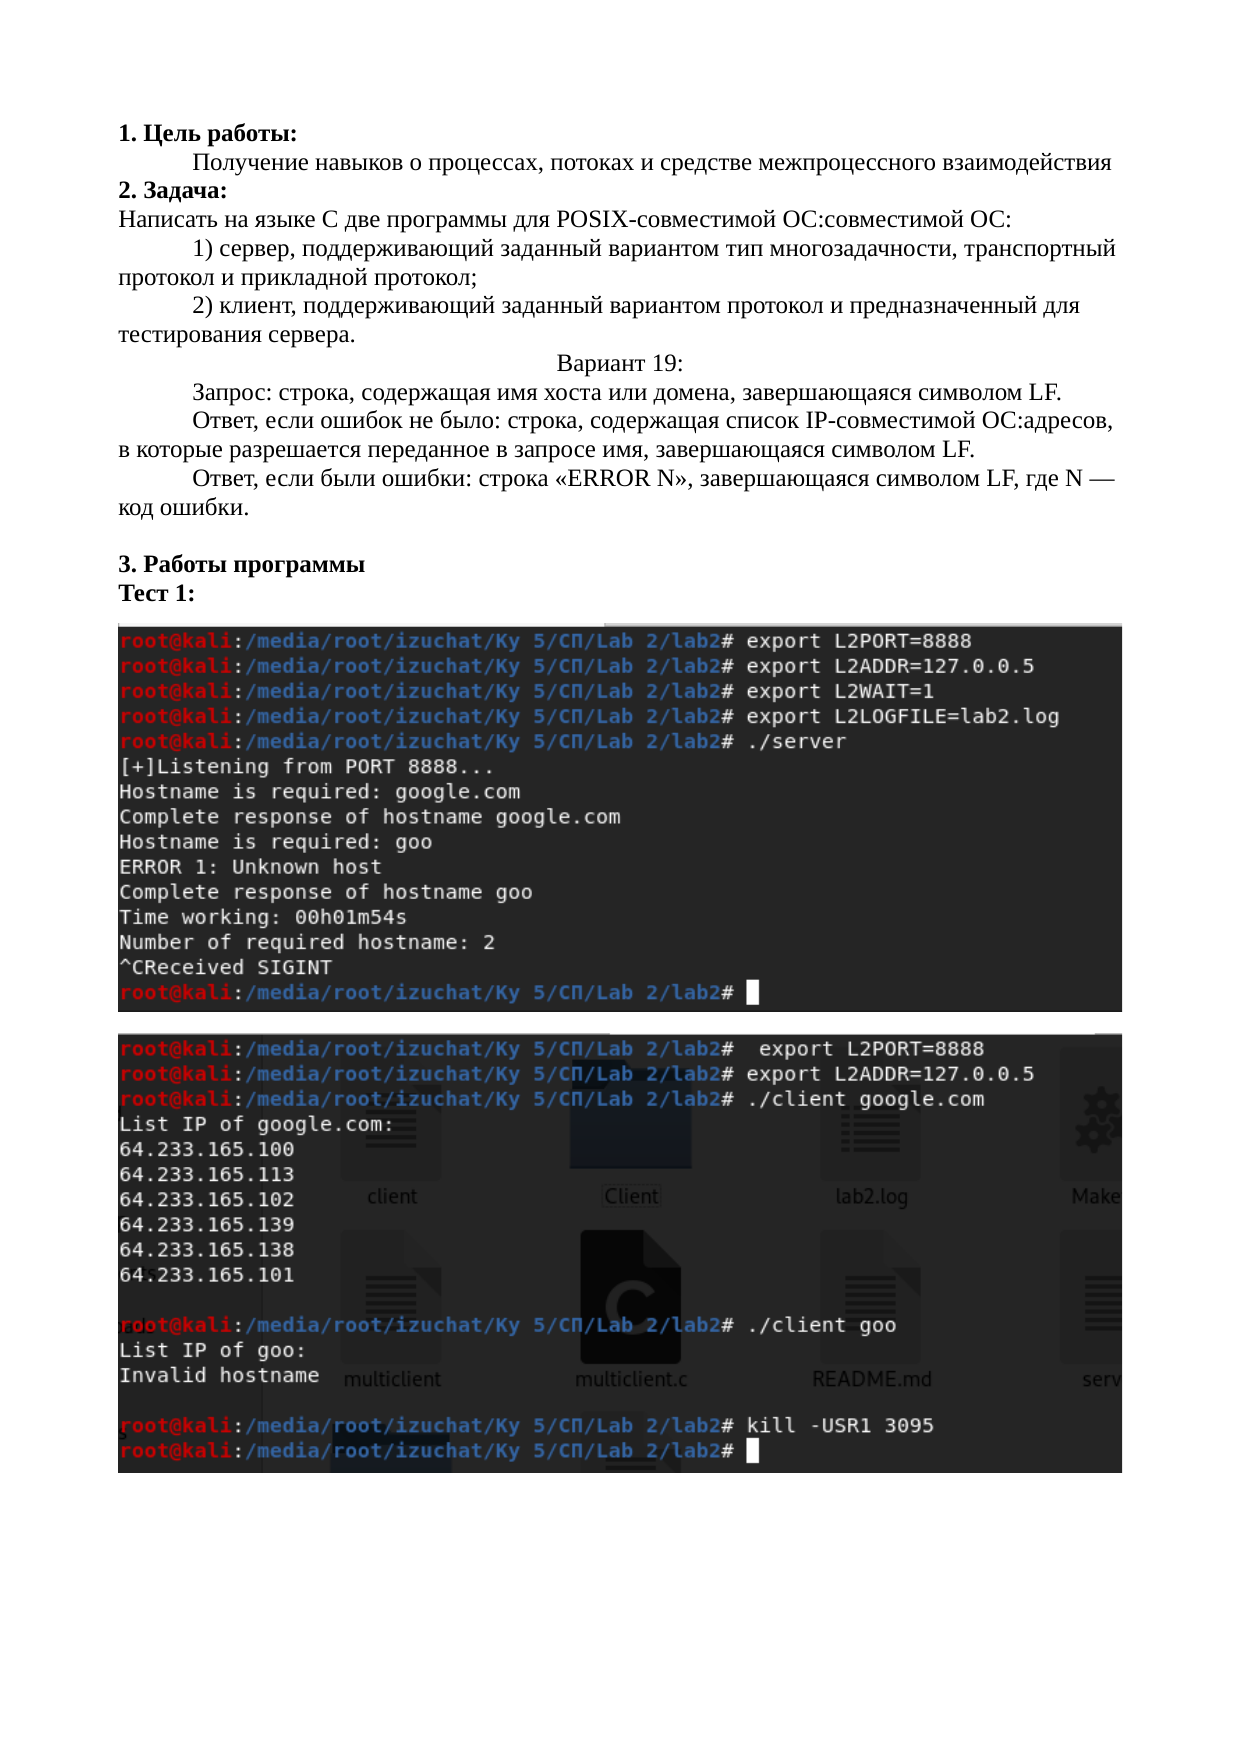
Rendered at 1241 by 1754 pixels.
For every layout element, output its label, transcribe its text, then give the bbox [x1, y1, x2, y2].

text 1. Цель работы: [118, 118, 1122, 147]
text Вариант 19: [118, 348, 1122, 377]
text 2. Задача: [118, 176, 1122, 204]
picture [118, 623, 1123, 1012]
text 1) сервер, поддерживающий заданный вариантом тип многозадачности, транспортный протокол и прикладной протокол; [118, 233, 1122, 291]
text Тест 1: [118, 578, 1122, 607]
picture [118, 1033, 1123, 1473]
text Написать на языке C две программы для POSIX-совместимой ОС:совместимой ОС: [118, 204, 1122, 233]
text 3. Работы программы [118, 549, 1122, 578]
text Получение навыков о процессах, потоках и средстве межпроцессного взаимодействия [118, 147, 1122, 176]
text Ответ, если ошибок не было: строка, содержащая список IP-совместимой ОС:адресов, в которые разрешается переданное в запросе имя, завершающаяся символом LF. [118, 406, 1122, 463]
text Ответ, если были ошибки: строка «ERROR N», завершающаяся символом LF, где N — код ошибки. [118, 463, 1122, 521]
text 2) клиент, поддерживающий заданный вариантом протокол и предназначенный для тестирования сервера. [118, 291, 1122, 348]
text Запрос: строка, содержащая имя хоста или домена, завершающаяся символом LF. [118, 377, 1122, 406]
